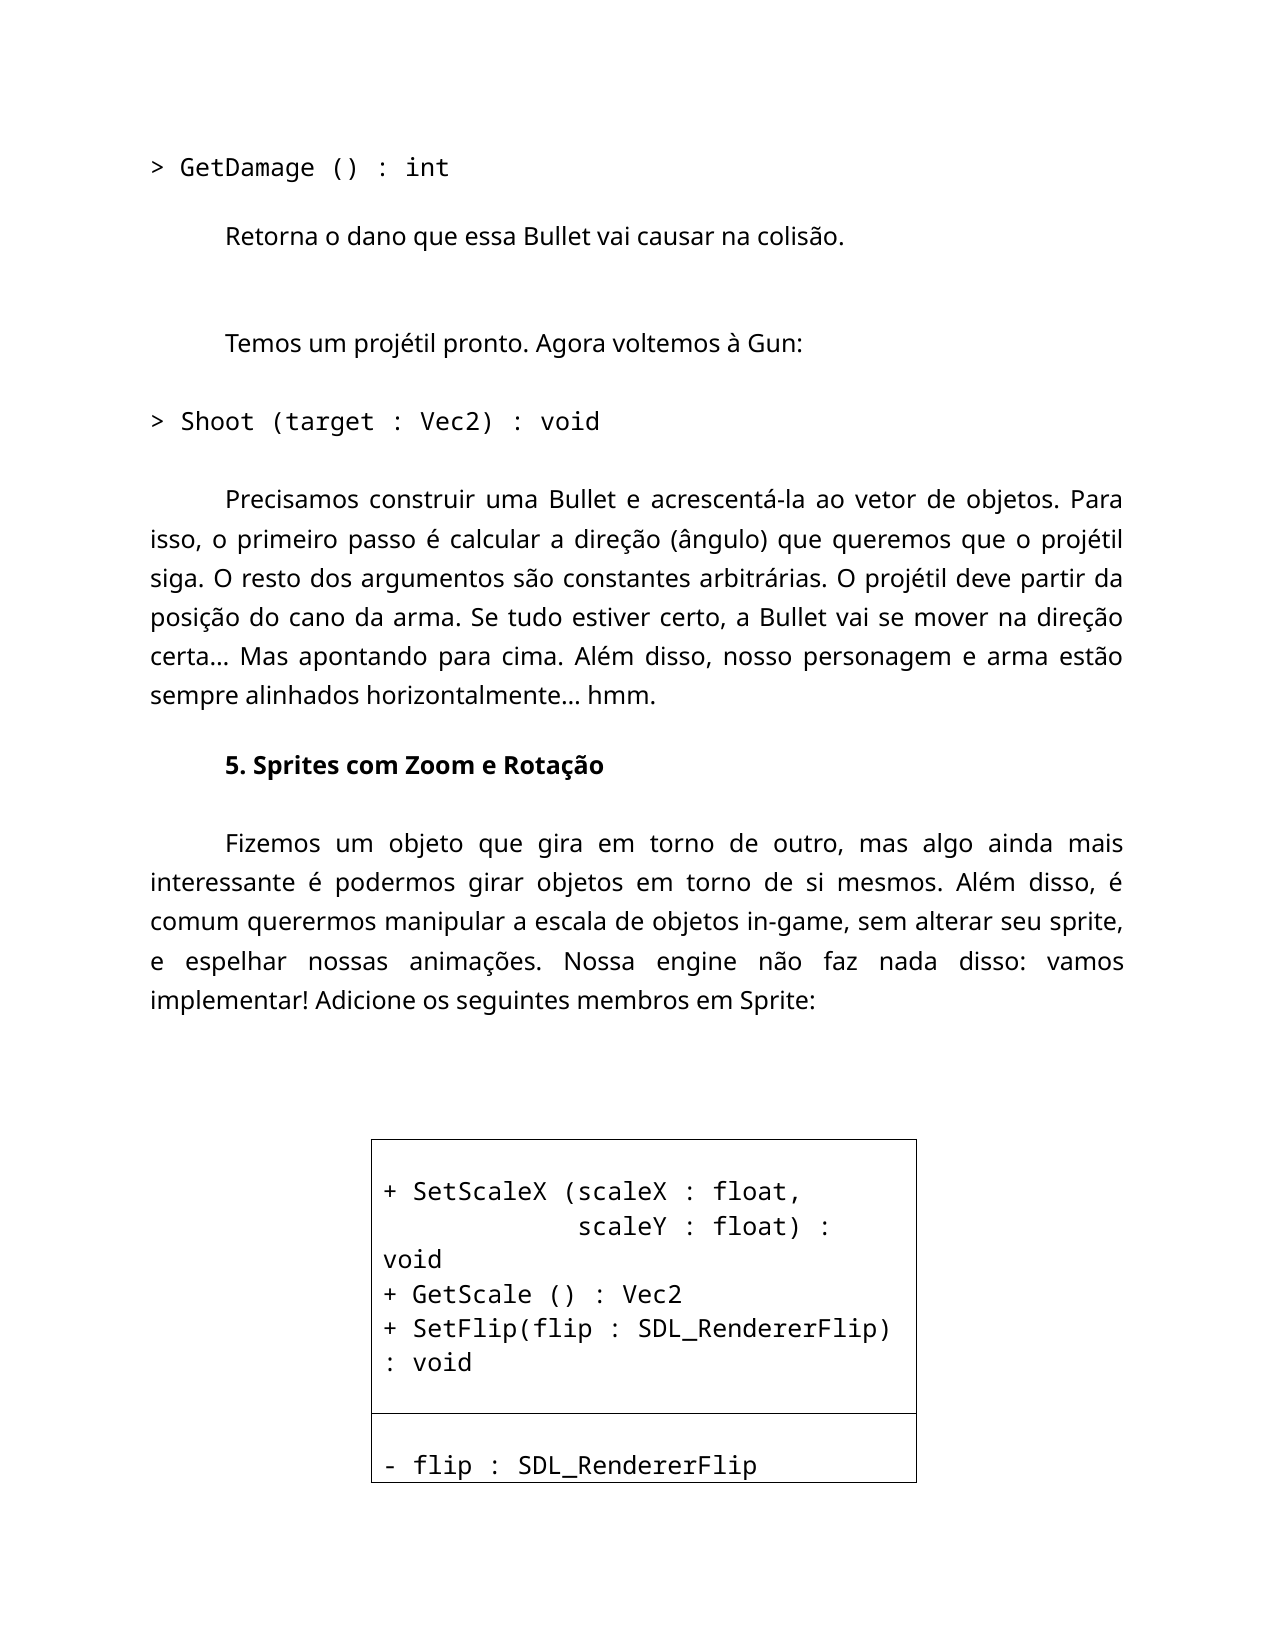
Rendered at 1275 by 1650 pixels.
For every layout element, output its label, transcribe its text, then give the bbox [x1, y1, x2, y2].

text 5. Sprites com Zoom e Rotação [150, 747, 1125, 781]
text Fizemos um objeto que gira em torno de outro, mas algo ainda mais interessante é podermos girar objetos em torno de si mesmos. Além disso, é comum querermos manipular a escala de objetos in-game, sem alterar seu sprite, e espelhar nossas animações. Nossa engine não faz nada disso: vamos implementar! Adicione os seguintes membros em Sprite: [150, 826, 1125, 1016]
text > GetDamage () : int [150, 150, 1125, 184]
text Retorna o dano que essa Bullet vai causar na colisão. [150, 218, 1125, 252]
text Temos um projétil pronto. Agora voltemos à Gun: [150, 325, 1125, 359]
text > Shoot (target : Vec2) : void [150, 404, 1125, 438]
table_cell - flip : SDL_RendererFlip [372, 1414, 916, 1482]
text Precisamos construir uma Bullet e acrescentá-la ao vetor de objetos. Para isso, o primeiro passo é calcular a direção (ângulo) que queremos que o projétil siga. O resto dos argumentos são constantes arbitrárias. O projétil deve partir da posição do cano da arma. Se tudo estiver certo, a Bullet vai se mover na direção certa… Mas apontando para cima. Além disso, nosso personagem e arma estão sempre alinhados horizontalmente… hmm. [150, 482, 1125, 712]
table_header + SetScaleX (scaleX : float, scaleY : float) : void + GetScale () : Vec2 + SetFlip(flip : SDL_RendererFlip) : void [372, 1140, 916, 1412]
